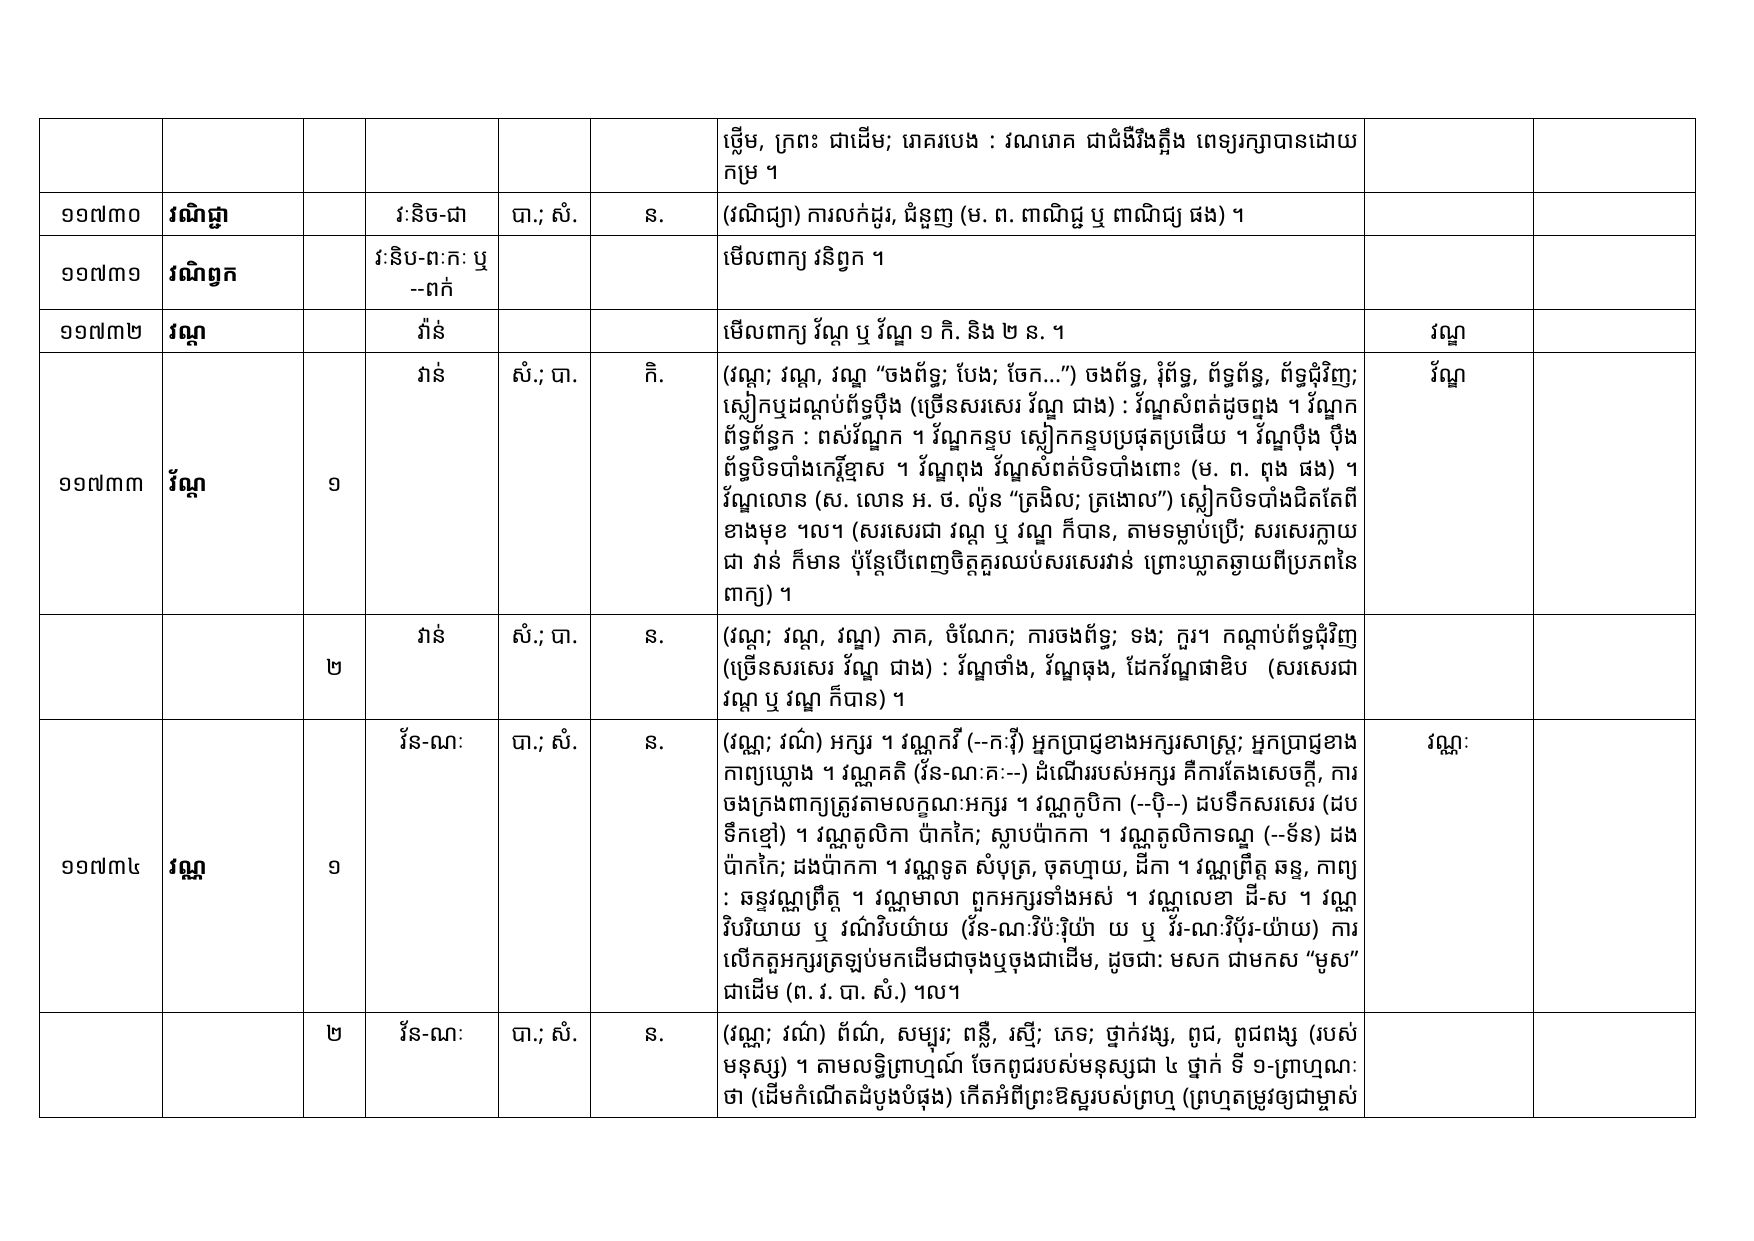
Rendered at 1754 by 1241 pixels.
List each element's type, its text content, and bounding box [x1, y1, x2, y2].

table_cell ន. [591, 720, 717, 1012]
table_cell [1534, 615, 1695, 719]
table_cell សំ.; បា. [499, 615, 590, 719]
table_cell [1365, 119, 1533, 192]
table_cell [1534, 720, 1695, 1012]
table_cell [1365, 236, 1533, 309]
table_cell ២ [304, 1013, 365, 1117]
table_cell កិ. [591, 353, 717, 613]
table_cell វណិជ្ជា [163, 193, 303, 235]
table_cell [366, 119, 498, 192]
table_cell ១១៧៣១ [40, 236, 162, 309]
table_cell [304, 193, 365, 235]
table_cell វណ្ដ [163, 310, 303, 352]
table_cell [499, 236, 590, 309]
table_cell [1534, 310, 1695, 352]
table_cell វាន់ [366, 615, 498, 719]
table_cell ១១៧៣៣ [40, 353, 162, 613]
table_cell [1365, 193, 1533, 235]
table_cell ១ [304, 353, 365, 613]
table_cell [591, 119, 717, 192]
table_cell វ័ណ្ដ [163, 353, 303, 613]
table_cell [1365, 615, 1533, 719]
table_cell [499, 119, 590, 192]
table_cell [163, 1013, 303, 1117]
table_cell [1534, 193, 1695, 235]
table_cell [1365, 1013, 1533, 1117]
table_cell បា.; សំ. [499, 193, 590, 235]
table_cell ន. [591, 193, 717, 235]
table_cell ១១៧៣២ [40, 310, 162, 352]
table_cell [304, 119, 365, 192]
table_cell [1534, 353, 1695, 613]
table_cell [40, 615, 162, 719]
table_cell វាន់ [366, 353, 498, 613]
table_cell វណិព្វក [163, 236, 303, 309]
table_cell វណ្ណៈ [1365, 720, 1533, 1012]
table_cell (វណ្ដ; វណ្ដ, វណ្ឌ “ចង​ព័ទ្ធ; បែង; ចែក...”) ចង​ព័ទ្ធ, រុំ​ព័ទ្ធ, ព័ទ្ធ​ព័ន្ធ, ព័ទ្ធ​ជុំ​វិញ; ស្លៀក​ឬ​ដណ្ដប់​ព័ទ្ធ​ប៉ឹង (ច្រើន​សរសេរ វ័ណ្ឌ ជាង) : វ័ណ្ឌ​សំពត់​ដូច​ព្នង ។ វ័ណ្ឌ​ក ព័ទ្ធ​ព័ន្ធ​ក : ពស់​វ័ណ្ឌ​ក ។ វ័ណ្ឌ​កន្ទប ស្លៀក​កន្ទប​ប្រផុត​ប្រផើយ ។ វ័ណ្ឌ​ប៉ឹង ប៉ឹង​ព័ទ្ធ​បិទ​បាំង​កេរ្តិ៍​ខ្មាស ។ វ័ណ្ឌ​ពុង វ័ណ្ឌ​សំពត់​បិទ​បាំង​ពោះ (ម. ព. ពុង ផង) ។ វ័ណ្ឌ​លោន (ស. លោន អ. ថ. ល៉ូន “ត្រងិល; ត្រងោល”) ស្លៀក​បិទ​បាំង​ជិត​តែ​ពី​ខាង​មុខ ។ល។ (សរសេរ​ជា វណ្ដ ឬ វណ្ឌ ក៏​បាន, តាម​ទម្លាប់​ប្រើ; សរសេរ​ក្លាយ​ជា វាន់ ក៏​មាន ប៉ុន្តែ​បើ​ពេញ​ចិត្ត​គួរ​ឈប់​សរសេរ​វាន់ ព្រោះ​ឃ្លាត​ឆ្ងាយ​ពី​ប្រភព​នៃ​ពាក្យ) ។ [718, 353, 1364, 613]
table_cell [591, 310, 717, 352]
table_cell [163, 615, 303, 719]
table_cell [304, 310, 365, 352]
table_cell វ័ន-ណៈ [366, 720, 498, 1012]
table_cell [1534, 236, 1695, 309]
table_cell ១១៧៣៤ [40, 720, 162, 1012]
table_cell ១ [304, 720, 365, 1012]
table_cell [40, 1013, 162, 1117]
table_cell វៈនិប-ពៈកៈ ឬ --ពក់ [366, 236, 498, 309]
table_cell ២ [304, 615, 365, 719]
table_cell មើល​ពាក្យ វនិព្វក ។ [718, 236, 1364, 309]
table_cell បា.; សំ. [499, 720, 590, 1012]
table_cell (វណ្ដ; វណ្ដ, វណ្ឌ) ភាគ, ចំណែក; ការ​ចង​ព័ទ្ធ; ទង; កួរ។ កណ្ដាប់​ព័ទ្ធ​ជុំ​វិញ (ច្រើន​សរសេរ វ័ណ្ឌ ជាង) : វ័ណ្ឌ​ថាំង, វ័ណ្ឌ​ធុង, ដែក​វ័ណ្ឌ​ផាឌិប (សរសេរ​ជា វណ្ដ ឬ វណ្ឌ ក៏​បាន) ។ [718, 615, 1364, 719]
table_cell [163, 119, 303, 192]
table_cell វ័ណ្ឌ [1365, 353, 1533, 613]
table_cell [1534, 119, 1695, 192]
table_cell [1534, 1013, 1695, 1117]
table_cell សំ.; បា. [499, 353, 590, 613]
table_cell ន. [591, 615, 717, 719]
table_cell មើល​ពាក្យ វ័ណ្ដ ឬ វ័ណ្ឌ ១ កិ. និង ២ ន. ។ [718, 310, 1364, 352]
table_cell បា.; សំ. [499, 1013, 590, 1117]
table_cell ន. [591, 1013, 717, 1117]
table_cell (វណ្ណ; វណ៌) ព័ណ៌, សម្បុរ; ពន្លឺ, រស្មី; ភេទ; ថ្នាក់​វង្ស, ពូជ, ពូជពង្ស (របស់​មនុស្ស) ។ តាម​លទ្ធិ​ព្រាហ្មណ៍ ចែក​ពូជ​របស់​មនុស្ស​ជា ៤ ថ្នាក់ ទី ១-ព្រាហ្មណៈ ថា (ដើម​កំណើត​ដំបូង​បំផុង) កើត​អំពី​ព្រះ​ឱស្ឋ​របស់​ព្រហ្ម (ព្រហ្ម​តម្រូវ​ឲ្យ​ជា​ម្ចាស់​សាសនា មាន​មុខ​ការ​ខាង​បង្រៀន​ប្រៀន​ប្រដៅ​វេទ​មន្ត​វិជ្ជា​ផ្សេង​ៗ); ទី ២-ក្សត្រិយៈ ឬ ខត្តិយៈ កើត​អំពី​ព្រះ​ពាហា​របស់​ព្រហ្ម (មាន​មុខ​ការ​ខាង​គ្រប់​គ្រង​រក្សា​ប្រទេស); ទី៣-វៃស្យៈ ឬ វេស្សៈ កើត​អំពី​ព្រះ​ឧរុ​របស់​ព្រហ្ម (មាន​មុខ​ការ​ខាង​ធ្វើ​កិច្ច​ការ​ខ្ពង់​ខ្ពស់​ចុះ​រង​ពី​ក្សត្រិយៈ​មក ឬ​កិច្ច​ការ​ធម្មតា ); ទី៤-សូទ្រៈ ឬ សុទ្ទៈ កើត​អំពី​ព្រះ​បាទ​របស់​ព្រហ្ម (មាន​មុខ​ការ​ខាង​ស៊ី​ឈ្នួល​ឬ​ការ​ថយ​ថោក​ផ្សេង​ៗ) ។ មាន​បញ្ញត្តិ​ឲ្យ​ស្លៀក​ដណ្ដប់​សំពត់​ព័ណ៌​ផ្សេង​គ្នា​គឺ ព្រាហ្មណៈ ត្រូវ​ប្រើ​សំពត់​ព័ណ៌​ស, ក្សត្រិយៈ ប្រើ​សំពត់​ព័ណ៌​ក្រហម, វៃស្យៈ ប្រើ​ព័ណ៌​លឿង, សូទ្រៈ ប្រើ​ព័ណ៌​ខ្មៅ; ដោយ​ហេតុ​នេះ​ទើប​ហៅ​ពូជ​របស់​មនុស្ស​ទាំង ៤ ថ្នាក់​នុះ​ថា វណ្ណៈ ឬ វណ៌ៈ គឺ​ហៅ​ដោយ​សំដៅ​ព័ណ៌​សំពត់​ស្លៀក​ដណ្ដប់​នុះ​ឯង ។ វណ្ណៈ​ទាំង​៤​នេះ​ហៅ​តាម​អដ្ឋកថា​ជា កុល​វគ្គ “ពួក​ត្រកូល” ដូច្នេះ​វិញ​ក៏​បាន ។ លុះ​ចំណេរ​កាល​យូរ​មក​ពាក្យ​ថា វណ្ណៈ ឬ វណ៌ៈ នេះ ពួក​អ្នក​ប្រាជ្ញ​ខាង​អក្សរ​សាស្រ្ត​កំណត់​ឲ្យ​ប្រែ​ថា “ភេទ; ថ្នាក់​វង្ស, ពូជ, ពូជ​ពង្ស (របស់​មនុស្ស” ។ បវេណី​ក្នុង​កម្ពុជ​រដ្ឋ លើក​ថ្នាក់​វង្ស ក្សត្រិយ៍ ជា​ទី​១, បារគូ​បុរោហិត (ដែល​សន្មត​ថា​ព្រាហ្មណ៍ ) ជា​ទី​២, វៃស្យៈ (ពូជ​ព្រៃ​ងារ) ជា​ទី ៣, សូទ្រៈ (ពូជ​អ្នក​ងារ) ជា​ទី ៤ (តែ​ឥឡូវ​ពូជ​សូទ្រៈ​លើក​លែង​មិន​ឲ្យ​មាន, រាប់​បញ្ចូល​ជា​ប្រជា​ជន​ស្មើ​មុខ​គ្នា​ជា​មួយ​នឹង​វៃស្យៈ​ទាំងអស់); ឯ​ព័ណ៌​សំពត់​ស្លៀក​ដណ្ដប់​មិន​មាន​បញ្ញត្តិ, មាន​កំណត់​ឲ្យ​ប្រើ​សំពត់​ព័ណ៌​ផ្សេង​គ្នា​តែ​ក្នុង​ព្រះ​រាជ​ពិធី​ធំ​ម្តង​ៗ, ចំពោះ​តែ​ក្សត្រិយ៍​និង​មន្រ្តី, ប្រើ​តាម​ថ្នាក់​ទាំង​៤​សម្រាប់​គឺ ១-សម្រាប់​ឯក (សម្រាប់​ក្សត្រិយ៍​ទ្រង់​រាជ្យ) ប្រើ​សំពត់​ព័ណ៌​ក្រហម; ២-សម្រាប់​ទោ (សម្រាប់​ក្សត្រិយ៍​ឧភយោរាជ) ប្រើ​ព័ណ៌​បៃតង; ៣-សម្រាប់​ត្រី (សម្រាប់​ក្សត្រិយ៍​ឧបរាជ ឬ​ឧបយុវរាជ) ប្រើ​ព័ណ៌​ស្វាយ; ៤-សម្រាប់​ចត្វា (សម្រាប់​សម្តេច​ព្រះ​វររាជ​ជននី) ប្រើ​ព័ណ៌​ខៀវ ។ ព័ណ៌​ផ្លិត​សមណ​ស័ក្តិ​សម្រាប់​បព្វជិត​ជា​រាជា​គណៈ​ឋានានុក្រម​ក៏​ប្រើ​ព័ណ៌​តាម​លំដាប់​ថ្នាក់​ទាំង​៤ សម្រាប់​នុះ​ដែរ​គឺ សម្រាប់​ឯក ផ្លិត​ព័ណ៌​ក្រហម; សម្រាប់​ទោ ផ្លិត​ព័ណ៌​បៃតង; សម្រាប់​ត្រី ផ្លិត​ព័ណ៌​ស្វាយ; សម្រាប់​ចត្វា ផ្លិត​ព័ណ៌​ខៀវ ។ វណ្ណ- សព្ទ​នេះ ប្រើ​រួម​ចូល​ជា​មួយ​នឹង​សព្ទ​ដទៃ​បាន​តាម​គួរ​ដល់​ការ​ប្រកប, ដូច​ជា : វណ្ណ​មត្ត ឬ --មាត្រ (វ័ន-ណៈម៉ាត់ ឬ --មាត) ដែល​មាន​ត្រឹម​តែ​សម្បុរ; ដែល​បាន​តែ​ព័ណ៌​ឥត​ក្លិន : ផ្កា​វណ្ណ​មត្ត ឬ--មាត្រ; ដែល​មាន​ត្រឹម​តែ​ពូជ​ពង្ស​ឧត្តម តែ​ឥត​ចំណេះ​វិជ្ជា ឬ​ខ្សត់​ទ្រព្យ ឬ​ក៏​ឥត​គេ​រាប់: មនុស្ស​វណ្ណ​មត្ត ឬ--មាត្រ (បើ​ស្ត្រី​ជា វណ្ណ​មត្តា ឬ--មាត្រា ) ។ វណ្ណ​វ័ត ឬ--វន្ត (វ័ន-ណៈវាត់ ឬ--វាន់) មាន​សម្បុរ (ល្អ); មាន​ពូជ​ពង្ស (បើ​ស្រ្តី​ជា វណ្ណ​វតី ឬ--វន្តី) ។ វណ្ណ​សង្ករ (វ័ន-ណៈស័ង-កៈរ៉ៈ ឬ--សង់-ក) សេចក្ដី​រង្កៀស​ចំពោះ​ពូជ​ពង្ស; ការ​លាយ​ច្រឡំ​ពូជ​ពង្ស; ការ​លាយ​ចម្រុះ​ព័ណ៌ ។ វណ្ណ​សណ្ឋាន សម្បុរ​និង​ទ្រង់ទ្រាយ : មាន​វណ្ណ​សណ្ឋាន​ផ្សេង​គ្នា ។ វណ្ណ​សម្បត្តិ (--សំប័ត) ការ​បរិបូរ​ដោយ​សម្បុរ ។ វណ្ណ​សេដ្ឋ ឬ វណ៌​ស្រេស្ឋ (វ័ន-ណៈ-សេត ឬ​វ័រ-ណៈស្រេស) ដែល​ប្រសើរ​ព្រោះ​ពូជ​ពង្ស (ព្រាហ្មណ៍​ឬ​ក្សត្រិយ៍); បើ​ស្រ្តី​ជា វណ្ណ​សេដ្ឋា ឬ​វណ៌​ស្រេស្ឋា... (ព្រាហ្មណី ឬ ក្សត្រិយានី) ។ វណ្ណ​សំសគ្គៈ (វ័ន-ណៈស័ងស័ក-គៈ) ការ​ច្រឡំ​ពូជ​ពង្ស, ការ​លាយ​ពូជ​ពង្ស; ការ​កាត់​ពូជ​ពង្ស​ដែល​ទីទៃ​ពី​គ្នា : កូន​វណ្ណ​សំសគ្គៈ ។ល។ [718, 1013, 1364, 1117]
table_cell វ៉ាន់ [366, 310, 498, 352]
table_cell [591, 236, 717, 309]
table_cell ថ្លើម, ក្រពះ ជាដើម; រោគ​របេង : វណ​រោគ ជា​ជំងឺ​រឹងត្អឹង ពេទ្យ​រក្សា​បាន​ដោយ​កម្រ ។ [718, 119, 1364, 192]
table_cell (វណ្ណ; វណ៌) អក្សរ ។ វណ្ណ​កវី (--កៈវ៉ី) អ្នក​ប្រាជ្ញ​ខាង​អក្សរ​សាស្រ្ត; អ្នក​ប្រាជ្ញ​ខាង​កាព្យ​ឃ្លោង ។ វណ្ណ​គតិ (វ័ន-ណៈគៈ--) ដំណើរ​របស់​អក្សរ គឺ​ការ​តែង​សេចក្ដី, ការ​ចង​ក្រង​ពាក្យ​ត្រូវ​តាម​លក្ខណៈ​អក្សរ ។ វណ្ណ​កូបិកា (--ប៉ិ--) ដប​ទឹក​សរសេរ (ដប​ទឹក​ខ្មៅ) ។ វណ្ណ​តូលិកា ប៉ាកកៃ; ស្លាប​ប៉ាកកា ។ វណ្ណ​តូលិកា​ទណ្ឌ (--ទ័ន) ដង​ប៉ាកកៃ; ដង​ប៉ាកកា ។ វណ្ណ​ទូត សំបុត្រ, ចុតហ្មាយ, ដីកា ។ វណ្ណ​ព្រឹត្ត ឆន្ទ, កាព្យ : ឆន្ទ​វណ្ណ​ព្រឹត្ត ។ វណ្ណ​មាលា ពួក​អក្សរ​ទាំងអស់ ។ វណ្ណ​លេខា ដី-ស ។ វណ្ណ​វិបរិយាយ ឬ វណ៌​វិបយ៌ាយ (វ័ន-ណៈវិប៉ៈរ៉ិយ៉ា យ ឬ វ័រ-ណៈវិបុ័រ-យ៉ាយ) ការ​លើក​តួ​អក្សរ​ត្រឡប់​មក​ដើម​ជា​ចុង​ឬ​ចុង​ជាដើម, ដូច​ជា: មសក ជា​មកស “មូស” ជាដើម (ព. វ. បា. សំ.) ។ល។ [718, 720, 1364, 1012]
table_cell (វណិជ្យា) ការ​លក់​ដូរ, ជំនួញ (ម. ព. ពាណិជ្ជ ឬ ពាណិជ្យ ផង) ។ [718, 193, 1364, 235]
table_cell ១១៧៣០ [40, 193, 162, 235]
table_cell វណ្ណ [163, 720, 303, 1012]
table_cell [40, 119, 162, 192]
table_cell [499, 310, 590, 352]
table_cell [304, 236, 365, 309]
table_cell វណ្ឌ [1365, 310, 1533, 352]
table_cell វ័ន-ណៈ [366, 1013, 498, 1117]
table_cell វៈនិច-ជា [366, 193, 498, 235]
